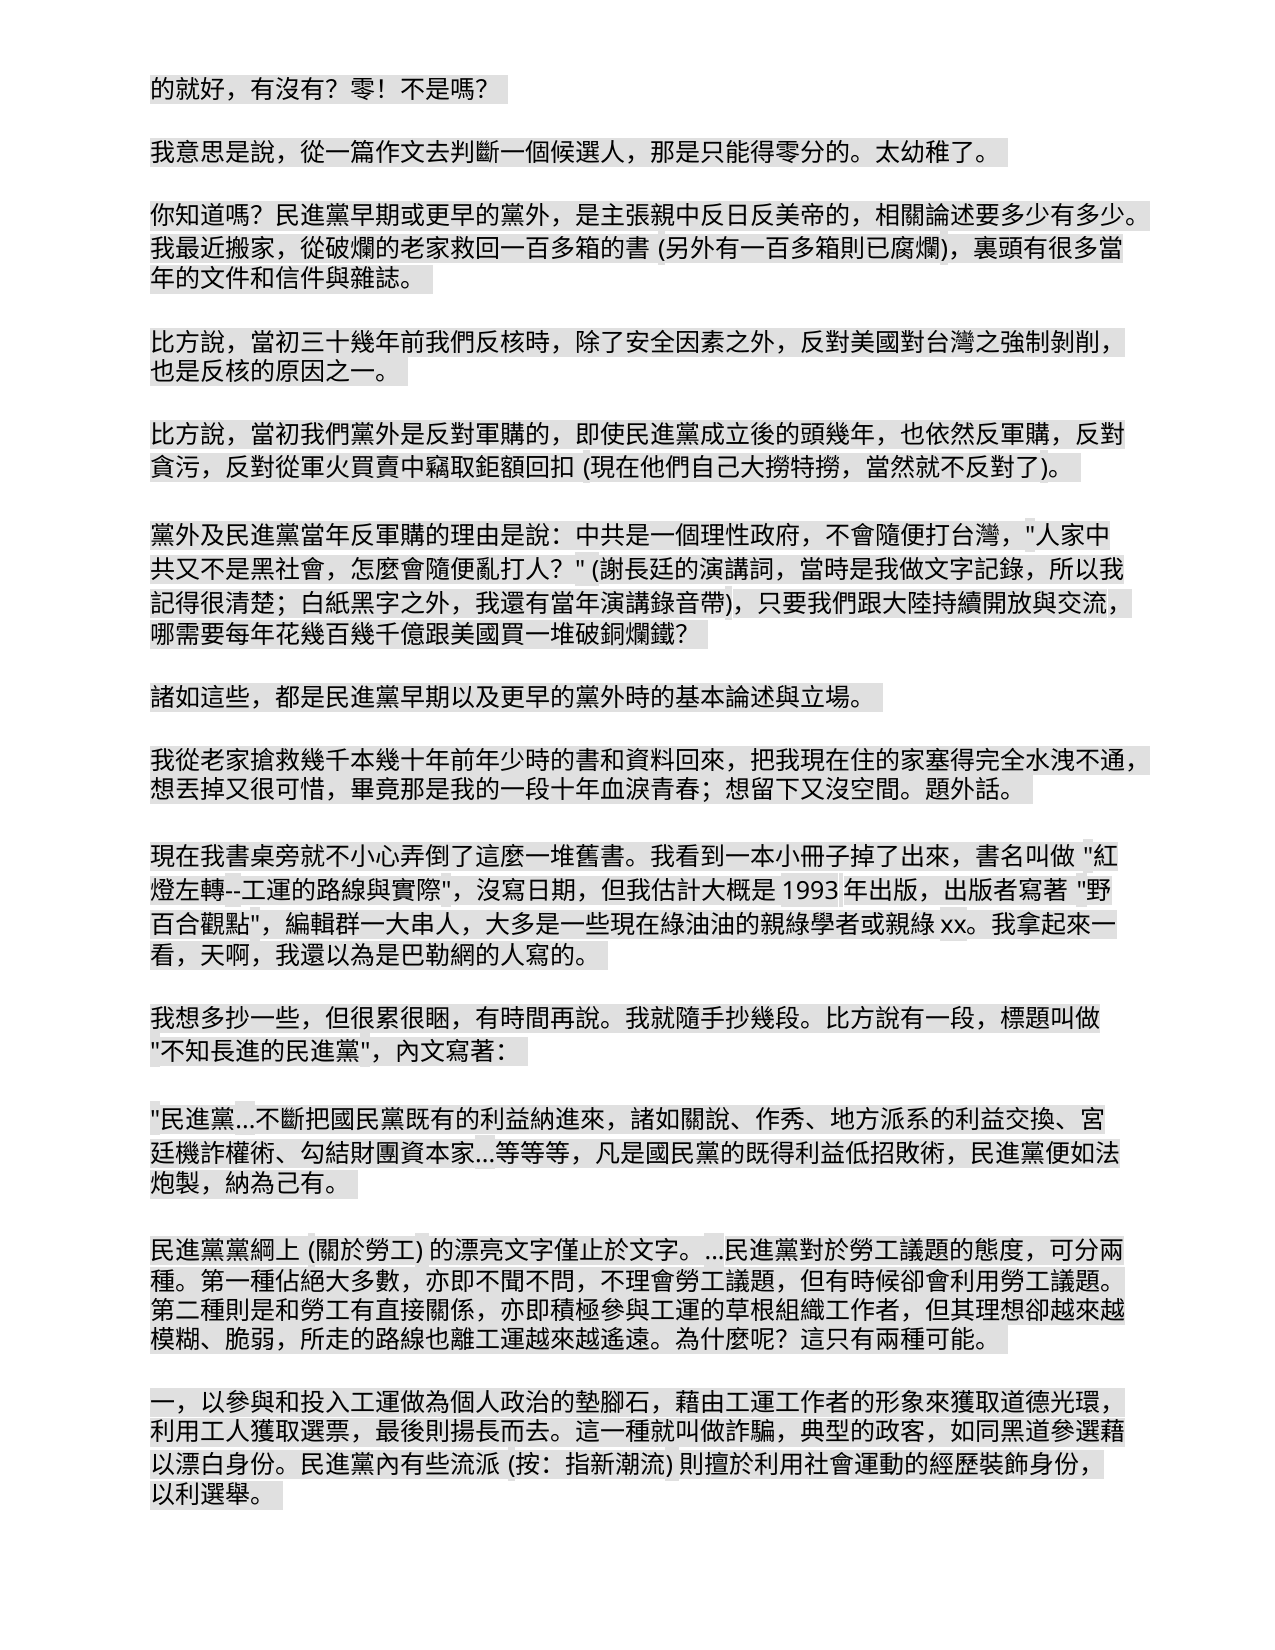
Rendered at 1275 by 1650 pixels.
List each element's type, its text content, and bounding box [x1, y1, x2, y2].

text 卡韓政變(33)：政治不是作文比賽 陳真 2019. 04. 30. 阳阳， 一項不為己謀的政治選擇或政治判斷是否成熟合理，不是看它所給的答案，而是看其判斷與抉擇的根據。這樣一種根據，有些是可形諸文字的客觀陳述，有些則屬 "親知"，屬於某種自身經驗。後者往往比前者可靠。 我不認識你，不知道你幾歲，不知道你的一切個人資訊，因此無從知道你的判斷依據。不過，如果只是根據一篇作文，那無疑十分幼稚。這樣一種文字，如果把作者名字遮住，再把幾個當下的政治人物名字改掉，我說不定會以為是阿扁寫的。阿扁不就是靠這一套什麼 "拼經濟"、"有愛最美、希望相隨" 的所謂 "論述" 兩度成功贏得台北市長選舉及總統大選嗎？ 台灣社會主流，不管是媒體也好，名人或政客也罷，一方面為非作歹，行不由徑，永遠都是講一套做一套，一方面卻又很愛故做理性狀，總是喜歡跟社會大眾強調什麼要聽聽候選人的政見哦，要看看他們的什麼政策白皮書哦，好像把大家當成三歲小孩。我倒是覺得政治白痴才會去關注那些東西。 蔡啥小當所謂總統的前前後後，她以及她所屬的人渣黨，不是幾十年來每天講一堆鳥話嗎？什麼 "勞工是我心裏最軟的一塊"，什麼 "最會溝通的政府"，什麼 "傾聽民意、拒馬鐵蒺藜將再也看不到"，什麼 "謙卑謙卑再謙卑"，乃至所有的一切所謂理想，所有的一切所謂民主自由透明與開放，什麼廉能政府，什麼反對家族政治，什麼反對政二代，什麼公平正義，什麼司法獨立，什麼反對分贓政治，什麼黨政軍退出媒體，什麼反對政治酬庸，什麼廢除監察院，什麼廢核電，左手廢右手蓋，什麼弱勢優先，什麼永遠與弱勢者站在一起，什麼保護食品安全.......所有一切的一切的一切的什麼理想，講得夠漂亮吧，請問有哪一項不是完全相反？有哪一項做到？不用多，幾百幾千項漂亮理想當中，你就指出一項真的有實踐的就好，有沒有？零！不是嗎？ 我意思是說，從一篇作文去判斷一個候選人，那是只能得零分的。太幼稚了。 你知道嗎？民進黨早期或更早的黨外，是主張親中反日反美帝的，相關論述要多少有多少。我最近搬家，從破爛的老家救回一百多箱的書 (另外有一百多箱則已腐爛)，裏頭有很多當年的文件和信件與雜誌。 比方說，當初三十幾年前我們反核時，除了安全因素之外，反對美國對台灣之強制剝削，也是反核的原因之一。 比方說，當初我們黨外是反對軍購的，即使民進黨成立後的頭幾年，也依然反軍購，反對貪污，反對從軍火買賣中竊取鉅額回扣 (現在他們自己大撈特撈，當然就不反對了)。 黨外及民進黨當年反軍購的理由是說：中共是一個理性政府，不會隨便打台灣，"人家中共又不是黑社會，怎麼會隨便亂打人？" (謝長廷的演講詞，當時是我做文字記錄，所以我記得很清楚；白紙黑字之外，我還有當年演講錄音帶)，只要我們跟大陸持續開放與交流，哪需要每年花幾百幾千億跟美國買一堆破銅爛鐵？ 諸如這些，都是民進黨早期以及更早的黨外時的基本論述與立場。 我從老家搶救幾千本幾十年前年少時的書和資料回來，把我現在住的家塞得完全水洩不通，想丟掉又很可惜，畢竟那是我的一段十年血淚青春；想留下又沒空間。題外話。 現在我書桌旁就不小心弄倒了這麼一堆舊書。我看到一本小冊子掉了出來，書名叫做 "紅燈左轉--工運的路線與實際"，沒寫日期，但我估計大概是1993年出版，出版者寫著 "野百合觀點"，編輯群一大串人，大多是一些現在綠油油的親綠學者或親綠xx。我拿起來一看，天啊，我還以為是巴勒網的人寫的。 我想多抄一些，但很累很睏，有時間再說。我就隨手抄幾段。比方說有一段，標題叫做 "不知長進的民進黨"，內文寫著： "民進黨...不斷把國民黨既有的利益納進來，諸如關說、作秀、地方派系的利益交換、宮廷機詐權術、勾結財團資本家...等等等，凡是國民黨的既得利益低招敗術，民進黨便如法炮製，納為己有。 民進黨黨綱上 (關於勞工) 的漂亮文字僅止於文字。...民進黨對於勞工議題的態度，可分兩種。第一種佔絕大多數，亦即不聞不問，不理會勞工議題，但有時候卻會利用勞工議題。第二種則是和勞工有直接關係，亦即積極參與工運的草根組織工作者，但其理想卻越來越模糊、脆弱，所走的路線也離工運越來越遙遠。為什麼呢？這只有兩種可能。 一，以參與和投入工運做為個人政治的墊腳石，藉由工運工作者的形象來獲取道德光環，利用工人獲取選票，最後則揚長而去。這一種就叫做詐騙，典型的政客，如同黑道參選藉以漂白身份。民進黨內有些流派 (按：指新潮流) 則擅於利用社會運動的經歷裝飾身份，以利選舉。 第二種可能則是：過去的獻身是真誠的，...但是選上後就飛上枝頭變鳳凰。這一種就叫做背叛。 也就是說，民進黨高層菁英曾主動 '關心' 勞工事務的，不是背叛，就是詐欺，真是可恥啊！" 你看，像不像巴勒網的言論？ 我並不是說所有人全是騙子，而是說，這樣一個所謂 "野百合觀點"，講得很正確，但是呢，請問幾個人還信守信念？幾個人不是綠油油？幾個人沒有變成民進黨的無恥走狗？ 這本小冊子，最後還畫了個漫畫，很傳神，畫得很像，一看就知道是在畫貪污漢奸老賊李登輝，但我沒法畫出來給大家看。畫著一隻畸形長角的醜陋大怪獸，一看就知道是黑金教父李登輝。怪獸被一堆勇敢的小士兵團團包圍，個個拿刀劍要刺殺這隻以李登輝來模擬的黑金妖怪。 圍攻黑金妖怪的勇敢小士兵一共有八位，每一個身上都刻了字：統、獨、民、新、國、左、右、工。漫畫旁邊有一行說明，寫著： "不分黨派，堅持勞工立場，形成階級聯合戰線，一齊砲打金權怪獸！" 還有很多，我就不抄了。我只是要說，政治不是作文比賽。至於我們判斷一個候選人之適當性，首先要看他的角色所代表的意義，亦即所代表的路線與身份。然後，同時也要看他的為人，像柯文哲那一種投機份子，就算是祖國欽定，也切莫相挺。從這兩點來看，郭台銘同樣是完全不合格的。如前所述，其角色有害台灣，為人則下三濫手段一大堆。 [150, 75, 1125, 1544]
